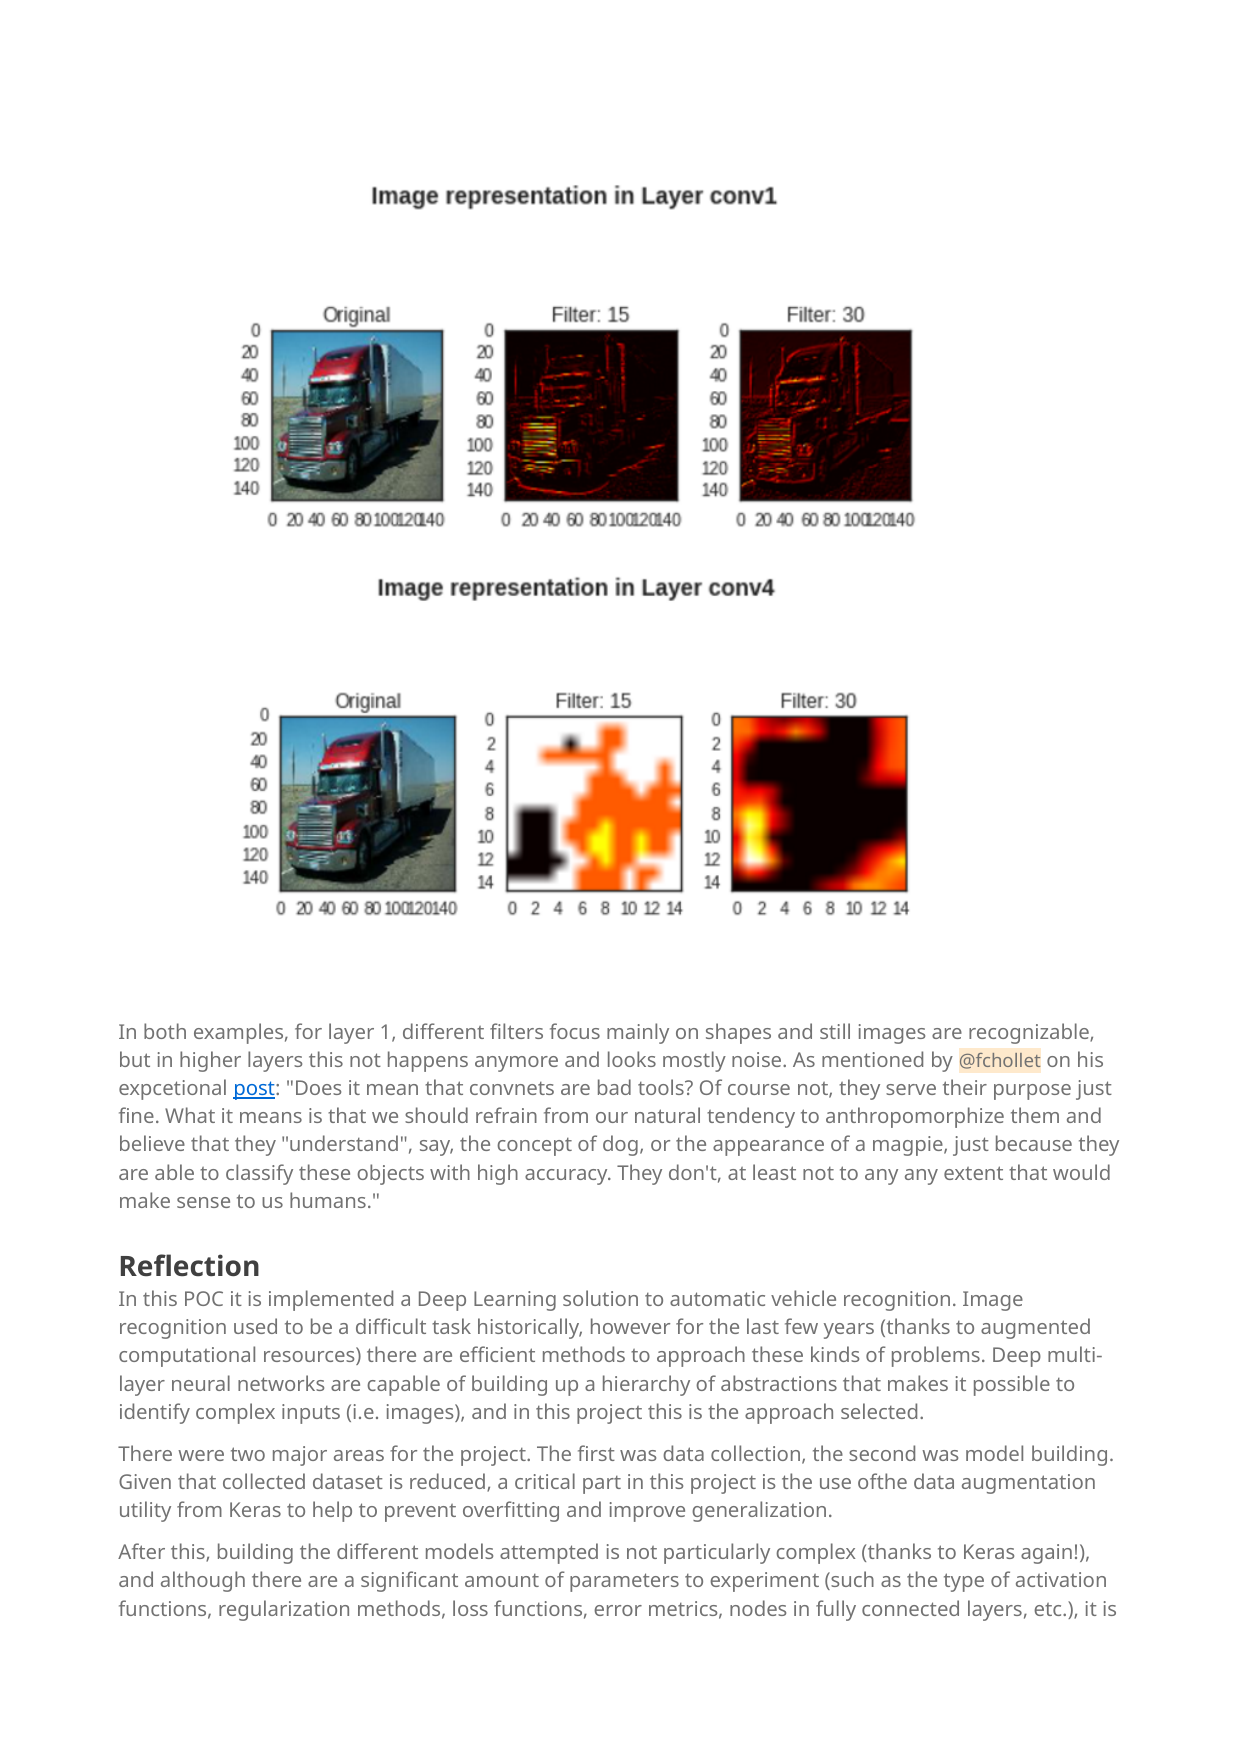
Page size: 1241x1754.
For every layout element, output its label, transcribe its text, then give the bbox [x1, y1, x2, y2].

text After this, building the different models attempted is not particularly complex (thanks to Keras again!), and although there are a significant amount of parameters to experiment (such as the type of activation functions, regularization methods, loss functions, error metrics, nodes in fully connected layers, etc.), it is [118, 1537, 1122, 1622]
picture [198, 162, 958, 935]
text In this POC it is implemented a Deep Learning solution to automatic vehicle recognition. Image recognition used to be a difficult task historically, however for the last few years (thanks to augmented computational resources) there are efficient methods to approach these kinds of problems. Deep multi-layer neural networks are capable of building up a hierarchy of abstractions that makes it possible to identify complex inputs (i.e. images), and in this project this is the approach selected. [118, 1284, 1122, 1425]
text There were two major areas for the project. The first was data collection, the second was model building. Given that collected dataset is reduced, a critical part in this project is the use ofthe data augmentation utility from Keras to help to prevent overfitting and improve generalization. [118, 1439, 1122, 1523]
text In both examples, for layer 1, different filters focus mainly on shapes and still images are recognizable, but in higher layers this not happens anymore and looks mostly noise. As mentioned by @fchollet on his expcetional post: "Does it mean that convnets are bad tools? Of course not, they serve their purpose just fine. What it means is that we should refrain from our natural tendency to anthropomorphize them and believe that they "understand", say, the concept of dog, or the appearance of a magpie, just because they are able to classify these objects with high accuracy. They don't, at least not to any any extent that would make sense to us humans." [118, 1017, 1122, 1214]
subtitle Reflection [118, 1228, 1122, 1284]
